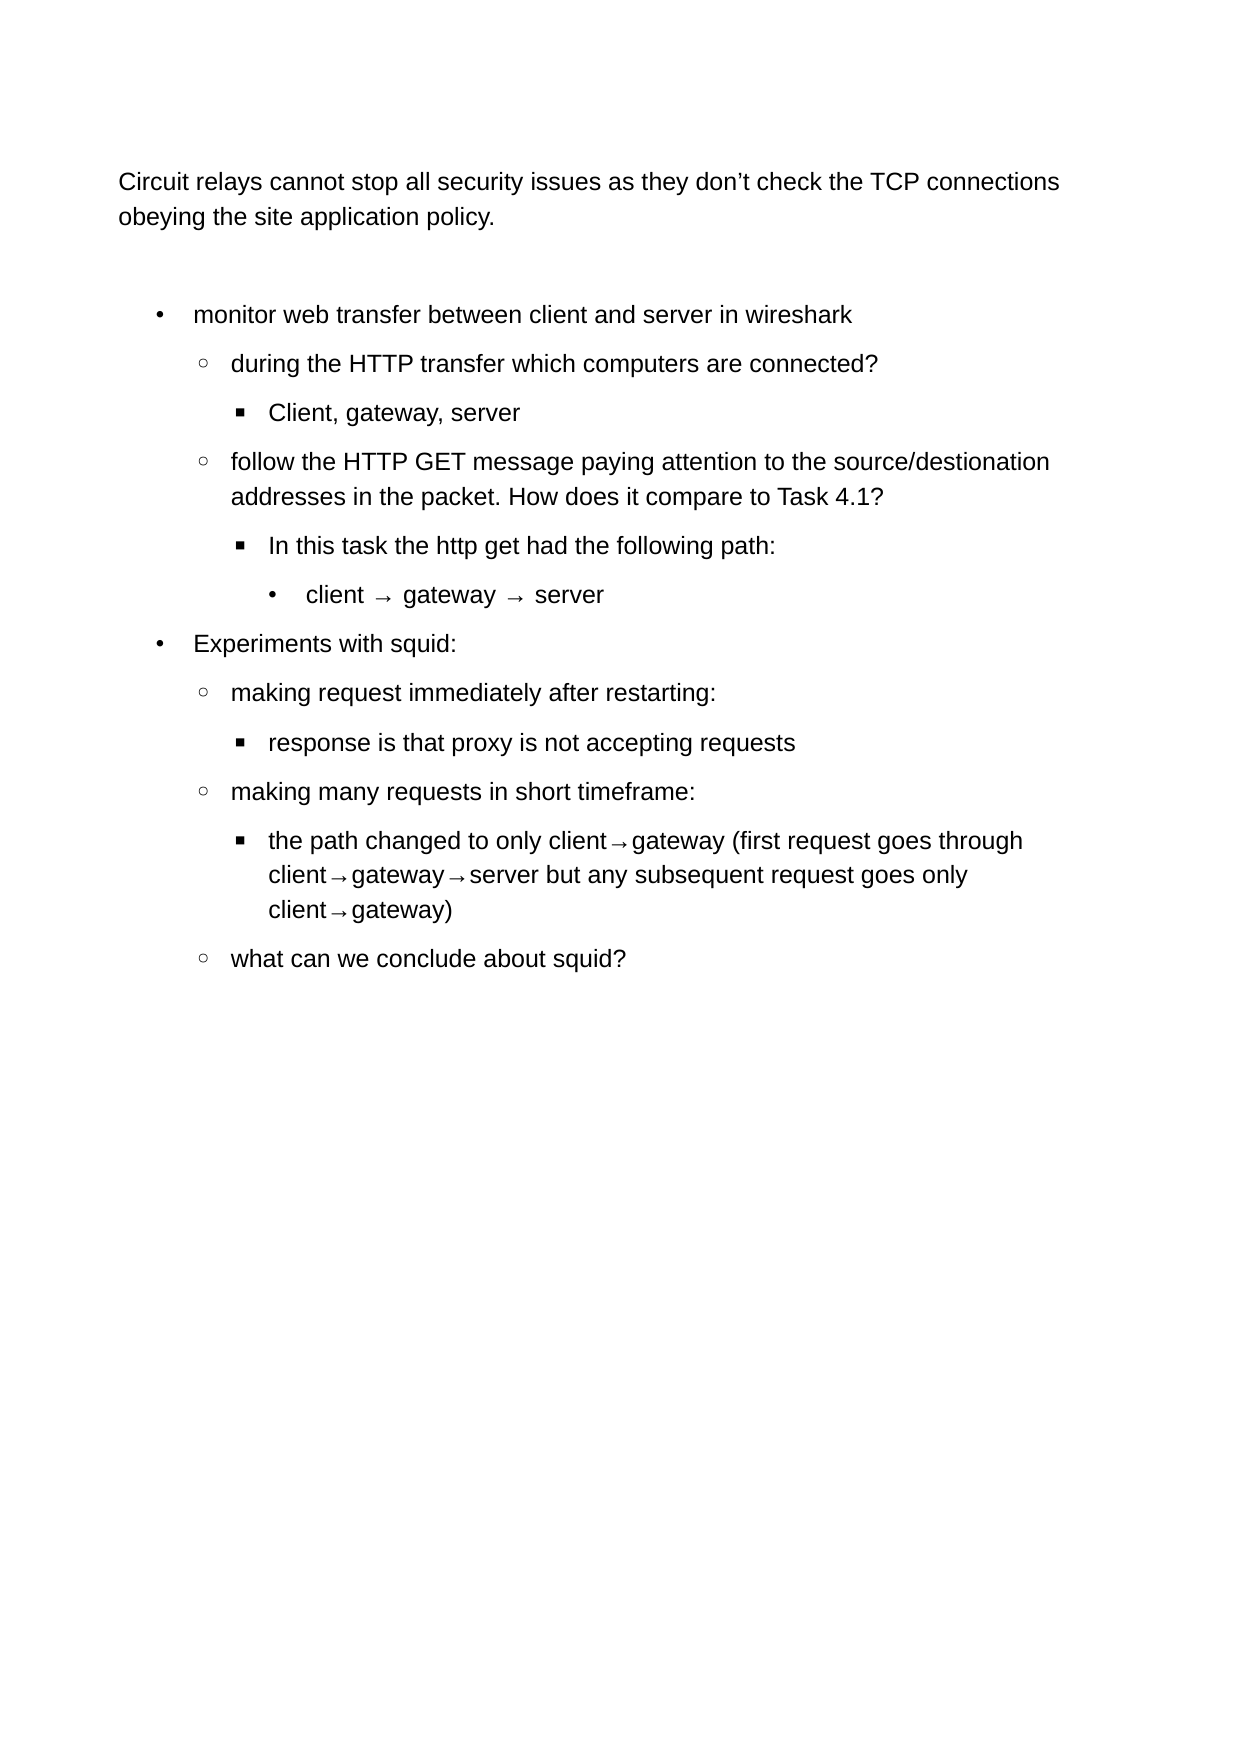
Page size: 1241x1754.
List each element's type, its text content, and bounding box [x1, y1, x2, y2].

list In this task the http get had the following path: [231, 531, 1122, 560]
list response is that proxy is not accepting requests [231, 728, 1122, 756]
list during the HTTP transfer which computers are connected? [193, 349, 1122, 378]
list making request immediately after restarting: [193, 678, 1122, 707]
list monitor web transfer between client and server in wireshark [156, 300, 1122, 329]
list making many requests in short timeframe: [193, 777, 1122, 806]
list Experiments with squid: [156, 629, 1122, 658]
list client → gateway → server [268, 580, 1122, 609]
text Circuit relays cannot stop all security issues as they don’t check the TCP connections obeying the site application policy. [118, 167, 1122, 230]
list Client, gateway, server [231, 398, 1122, 427]
list what can we conclude about squid? [193, 944, 1122, 973]
list the path changed to only client→gateway (first request goes through client→gateway→server but any subsequent request goes only client→gateway) [231, 826, 1122, 924]
list follow the HTTP GET message paying attention to the source/destionation addresses in the packet. How does it compare to Task 4.1? [193, 447, 1122, 511]
